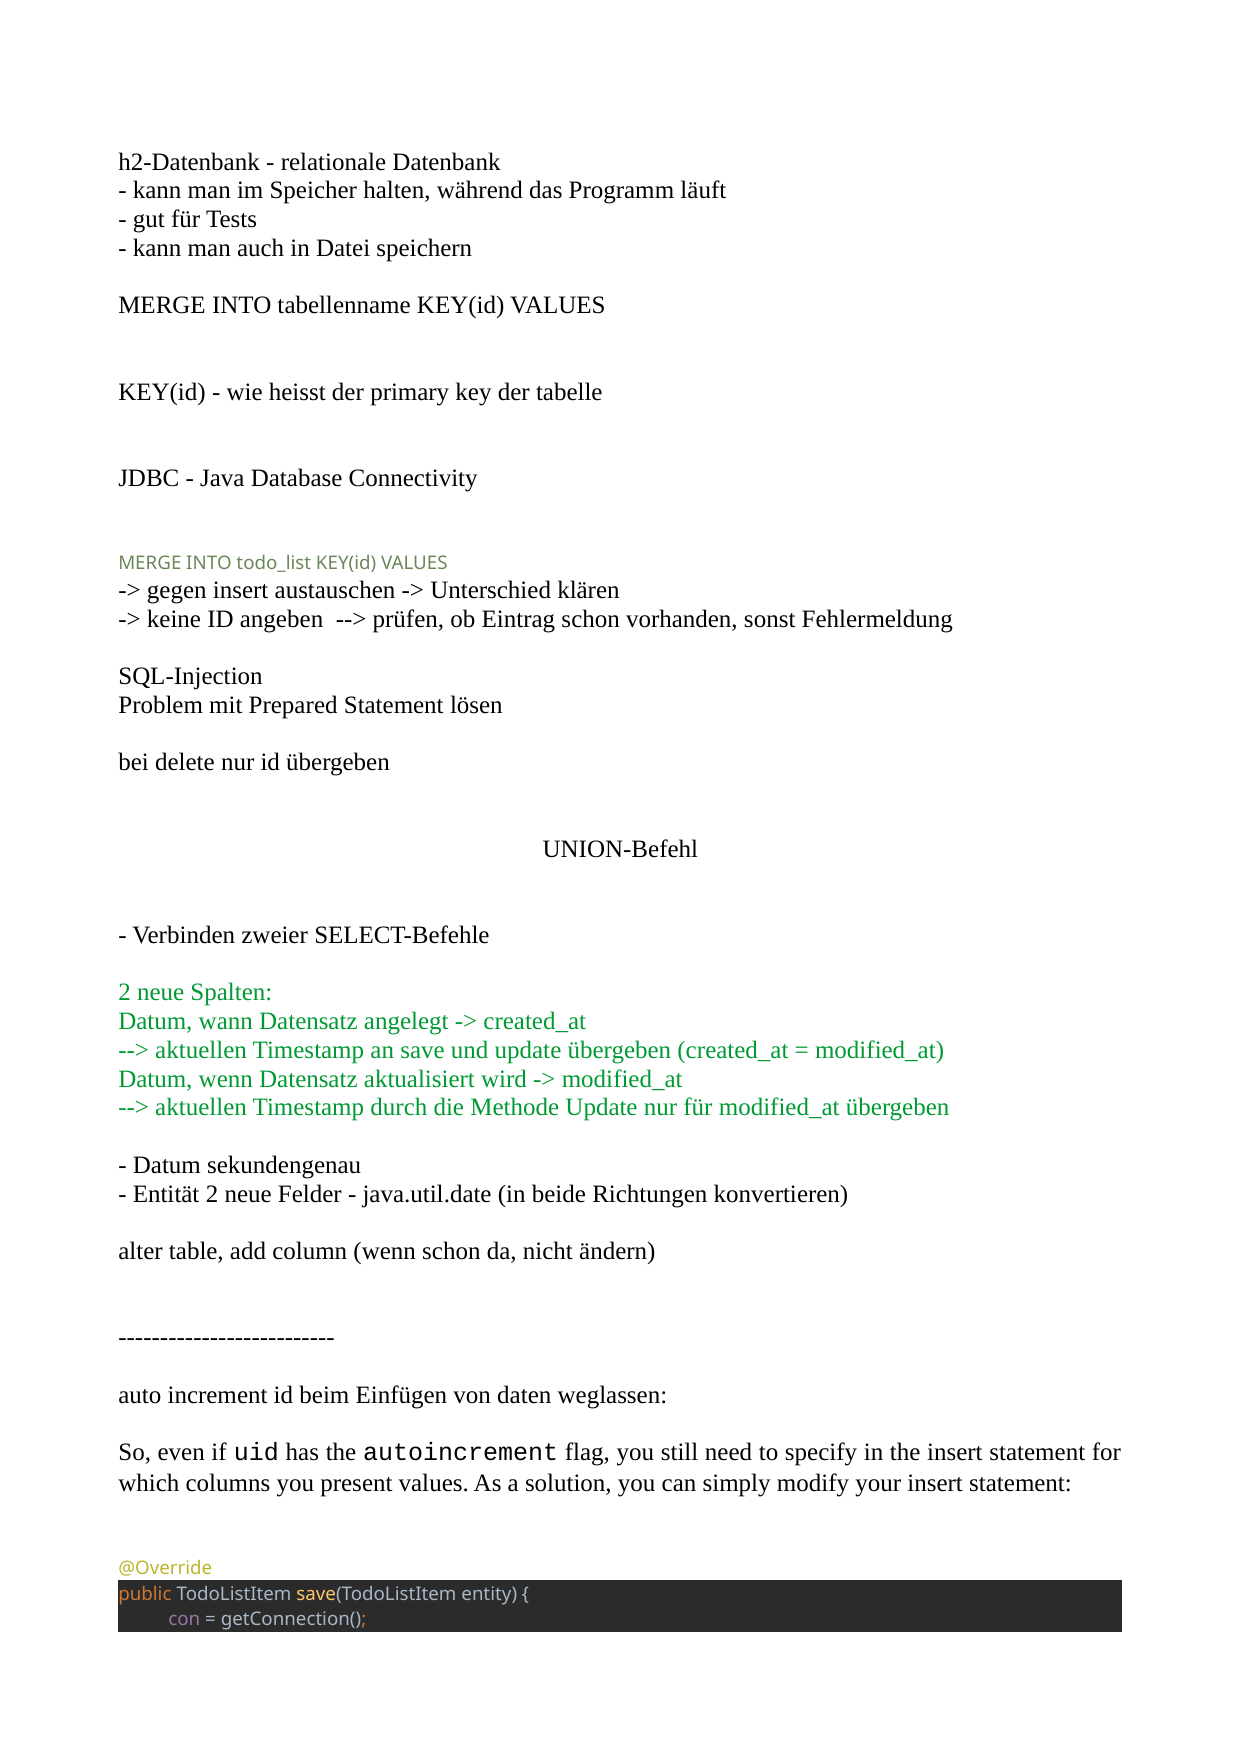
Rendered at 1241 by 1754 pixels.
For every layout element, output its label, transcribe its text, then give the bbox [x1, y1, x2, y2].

text --> aktuellen Timestamp an save und update übergeben (created_at = modified_at) [118, 1035, 1122, 1064]
text - kann man im Speicher halten, während das Programm läuft [118, 176, 1122, 204]
text MERGE INTO tabellenname KEY(id) VALUES [118, 291, 1122, 319]
text h2-Datenbank - relationale Datenbank [118, 147, 1122, 176]
text - kann man auch in Datei speichern [118, 233, 1122, 262]
text Problem mit Prepared Statement lösen [118, 690, 1122, 719]
text JDBC - Java Database Connectivity [118, 463, 1122, 492]
text - gut für Tests [118, 204, 1122, 233]
text So, even if uid has the autoincrement flag, you still need to specify in the insert statement for which columns you present values. As a solution, you can simply modify your insert statement: [118, 1437, 1122, 1497]
text MERGE INTO todo_list KEY(id) VALUES [118, 549, 1122, 575]
text public TodoListItem save(TodoListItem entity) { [118, 1580, 1122, 1606]
text - Verbinden zweier SELECT-Befehle [118, 920, 1122, 949]
text @Override [118, 1554, 1122, 1580]
text 2 neue Spalten: [118, 977, 1122, 1006]
text UNION-Befehl [118, 834, 1122, 862]
text con = getConnection(); [118, 1606, 1122, 1632]
text - Entität 2 neue Felder - java.util.date (in beide Richtungen konvertieren) [118, 1179, 1122, 1207]
text -------------------------- [118, 1322, 1122, 1351]
text -> keine ID angeben --> prüfen, ob Eintrag schon vorhanden, sonst Fehlermeldung [118, 604, 1122, 632]
text bei delete nur id übergeben [118, 747, 1122, 776]
text - Datum sekundengenau [118, 1150, 1122, 1179]
text auto increment id beim Einfügen von daten weglassen: [118, 1380, 1122, 1409]
text Datum, wann Datensatz angelegt -> created_at [118, 1006, 1122, 1035]
text SQL-Injection [118, 661, 1122, 690]
text KEY(id) - wie heisst der primary key der tabelle [118, 377, 1122, 406]
text --> aktuellen Timestamp durch die Methode Update nur für modified_at übergeben [118, 1092, 1122, 1121]
text alter table, add column (wenn schon da, nicht ändern) [118, 1236, 1122, 1265]
text -> gegen insert austauschen -> Unterschied klären [118, 575, 1122, 604]
text Datum, wenn Datensatz aktualisiert wird -> modified_at [118, 1064, 1122, 1092]
